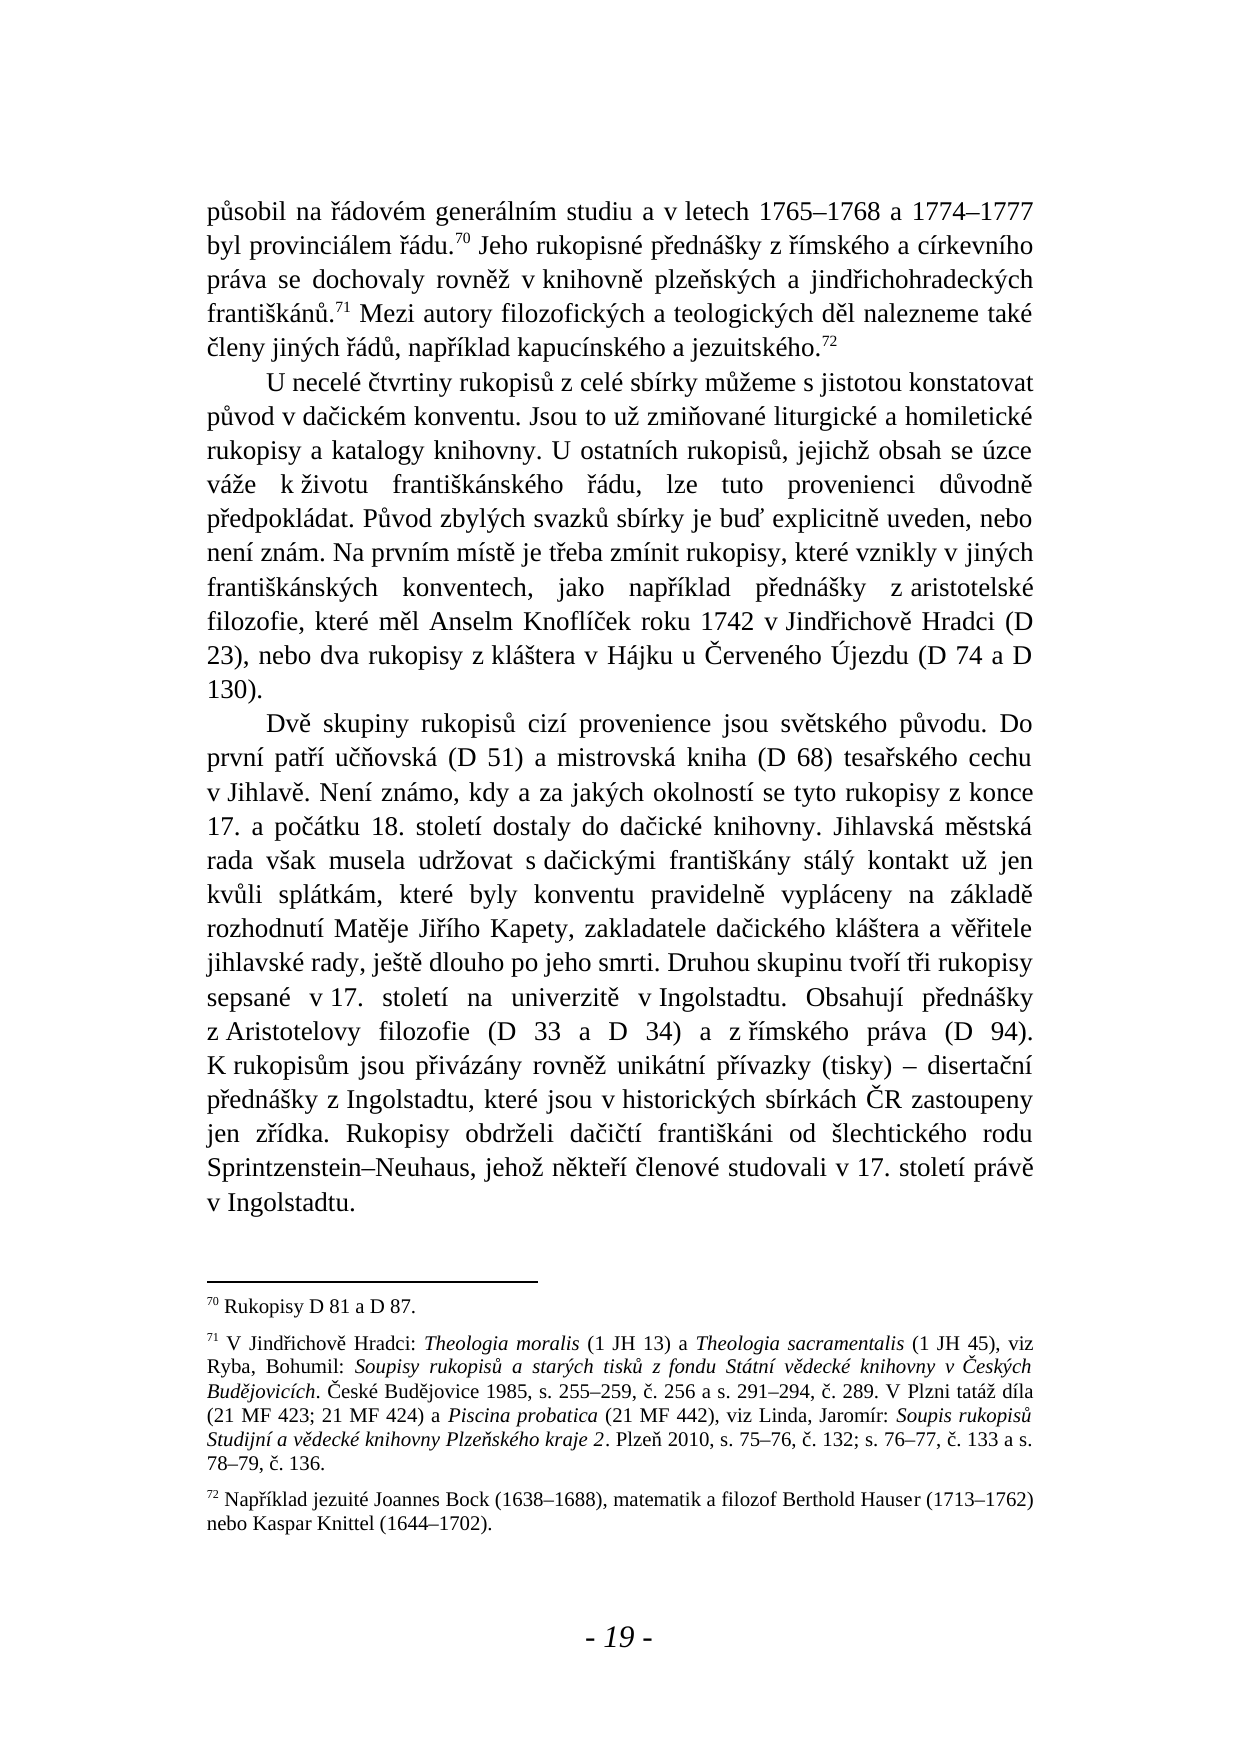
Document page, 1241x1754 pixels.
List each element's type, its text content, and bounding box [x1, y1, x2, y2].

text V Jindřichově Hradci: Theologia moralis (1 JH 13) a Theologia sacramentalis (1 JH 45), viz Ryba, Bohumil: Soupisy rukopisů a starých tisků z fondu Státní vědecké knihovny v Českých Budějovicích. České Budějovice 1985, s. 255–259, č. 256 a s. 291–294, č. 289. V Plzni tatáž díla (21 MF 423; 21 MF 424) a Piscina probatica (21 MF 442), viz Linda, Jaromír: Soupis rukopisů Studijní a vědecké knihovny Plzeňského kraje 2. Plzeň 2010, s. 75–76, č. 132; s. 76–77, č. 133 a s. 78–79, č. 136. [207, 1330, 1033, 1475]
text Rukopisy D 81 a D 87. [207, 1294, 1033, 1318]
text Dvě skupiny rukopisů cizí provenience jsou světského původu. Do první patří učňovská (D 51) a mistrovská kniha (D 68) tesařského cechu v Jihlavě. Není známo, kdy a za jakých okolností se tyto rukopisy z konce 17. a počátku 18. století dostaly do dačické knihovny. Jihlavská městská rada však musela udržovat s dačickými františkány stálý kontakt už jen kvůli splátkám, které byly konventu pravidelně vypláceny na základě rozhodnutí Matěje Jiřího Kapety, zakladatele dačického kláštera a věřitele jihlavské rady, ještě dlouho po jeho smrti. Druhou skupinu tvoří tři rukopisy sepsané v 17. století na univerzitě v Ingolstadtu. Obsahují přednášky z Aristotelovy filozofie (D 33 a D 34) a z římského práva (D 94). K rukopisům jsou přivázány rovněž unikátní přívazky (tisky) – disertační přednášky z Ingolstadtu, které jsou v historických sbírkách ČR zastoupeny jen zřídka. Rukopisy obdrželi dačičtí františkáni od šlechtického rodu Sprintzenstein–Neuhaus, jehož někteří členové studovali v 17. století právě v Ingolstadtu. [207, 707, 1033, 1217]
text U necelé čtvrtiny rukopisů z celé sbírky můžeme s jistotou konstatovat původ v dačickém konventu. Jsou to už zmiňované liturgické a homiletické rukopisy a katalogy knihovny. U ostatních rukopisů, jejichž obsah se úzce váže k životu františkánského řádu, lze tuto provenienci důvodně předpokládat. Původ zbylých svazků sbírky je buď explicitně uveden, nebo není znám. Na prvním místě je třeba zmínit rukopisy, které vznikly v jiných františkánských konventech, jako například přednášky z aristotelské filozofie, které měl Anselm Knoflíček roku 1742 v Jindřichově Hradci (D 23), nebo dva rukopisy z kláštera v Hájku u Červeného Újezdu (D 74 a D 130). [207, 366, 1033, 704]
text působil na řádovém generálním studiu a v letech 1765–1768 a 1774–1777 byl provinciálem řádu. Jeho rukopisné přednášky z římského a církevního práva se dochovaly rovněž v knihovně plzeňských a jindřichohradeckých františkánů. Mezi autory filozofických a teologických děl nalezneme také členy jiných řádů, například kapucínského a jezuitského. [207, 195, 1033, 363]
text Například jezuité Joannes Bock (1638–1688), matematik a filozof Berthold Hauser (1713–1762) nebo Kaspar Knittel (1644–1702). [207, 1487, 1033, 1535]
